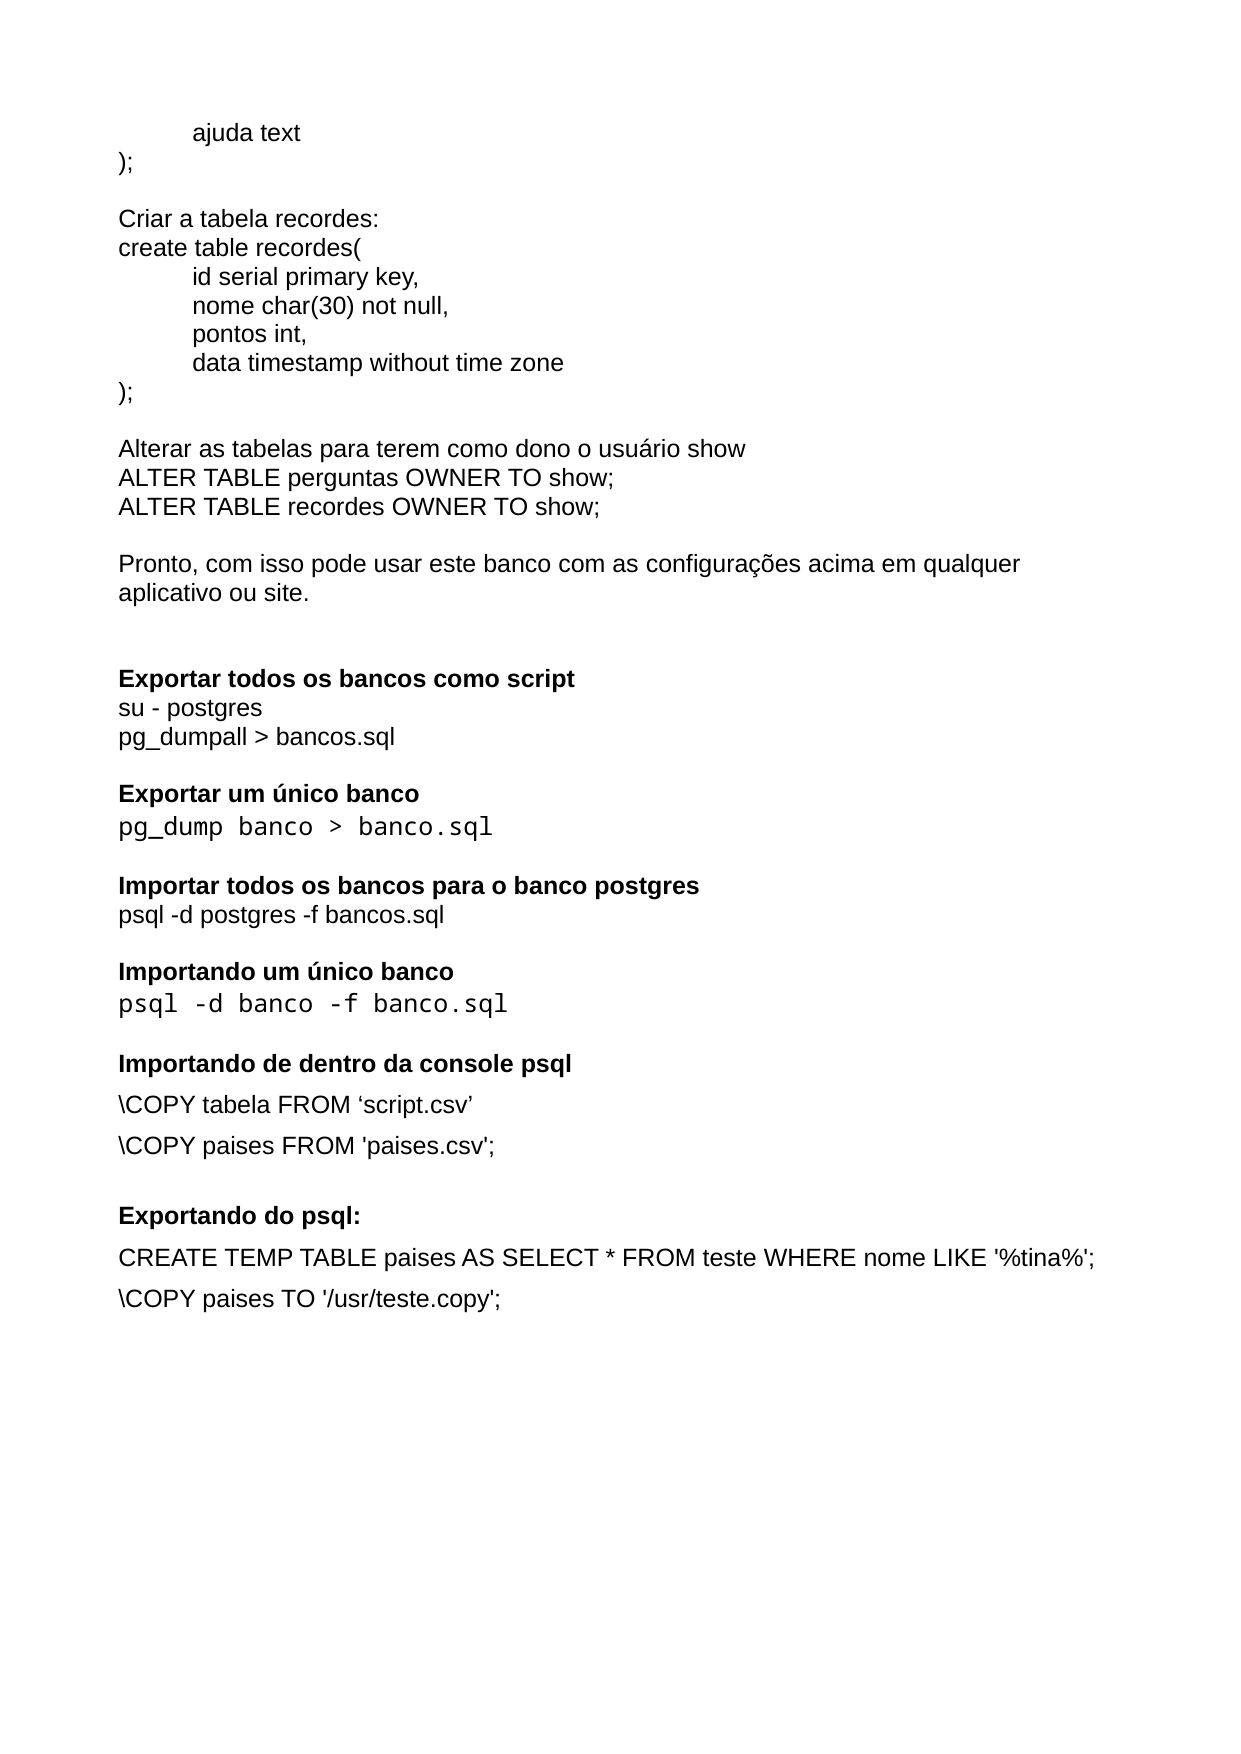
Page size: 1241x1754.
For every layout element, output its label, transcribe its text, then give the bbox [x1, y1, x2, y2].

text create table recordes( [118, 233, 1122, 262]
text pg_dump banco > banco.sql [118, 808, 1122, 842]
text pontos int, [118, 319, 1122, 348]
text psql -d postgres -f bancos.sql [118, 900, 1122, 928]
text Criar a tabela recordes: [118, 204, 1122, 233]
text Importando um único banco [118, 957, 1122, 986]
text ALTER TABLE recordes OWNER TO show; [118, 492, 1122, 521]
text Exportar um único banco [118, 779, 1122, 808]
text \COPY paises TO '/usr/teste.copy'; [118, 1284, 1122, 1312]
text ajuda text [118, 118, 1122, 147]
text Importando de dentro da console psql [118, 1049, 1122, 1077]
text su - postgres [118, 693, 1122, 722]
text \COPY paises FROM 'paises.csv'; [118, 1131, 1122, 1160]
text nome char(30) not null, [118, 291, 1122, 319]
text psql -d banco -f banco.sql [118, 986, 1122, 1020]
text CREATE TEMP TABLE paises AS SELECT * FROM teste WHERE nome LIKE '%tina%'; [118, 1242, 1122, 1271]
text pg_dumpall > bancos.sql [118, 722, 1122, 751]
text ); [118, 377, 1122, 406]
text Exportando do psql: [118, 1172, 1122, 1230]
text Pronto, com isso pode usar este banco com as configurações acima em qualquer aplicativo ou site. [118, 549, 1122, 607]
text Alterar as tabelas para terem como dono o usuário show [118, 434, 1122, 463]
text data timestamp without time zone [118, 348, 1122, 377]
text \COPY tabela FROM ‘script.csv’ [118, 1090, 1122, 1119]
text ALTER TABLE perguntas OWNER TO show; [118, 463, 1122, 492]
text Exportar todos os bancos como script [118, 664, 1122, 693]
text Importar todos os bancos para o banco postgres [118, 871, 1122, 900]
text id serial primary key, [118, 262, 1122, 291]
text ); [118, 147, 1122, 176]
